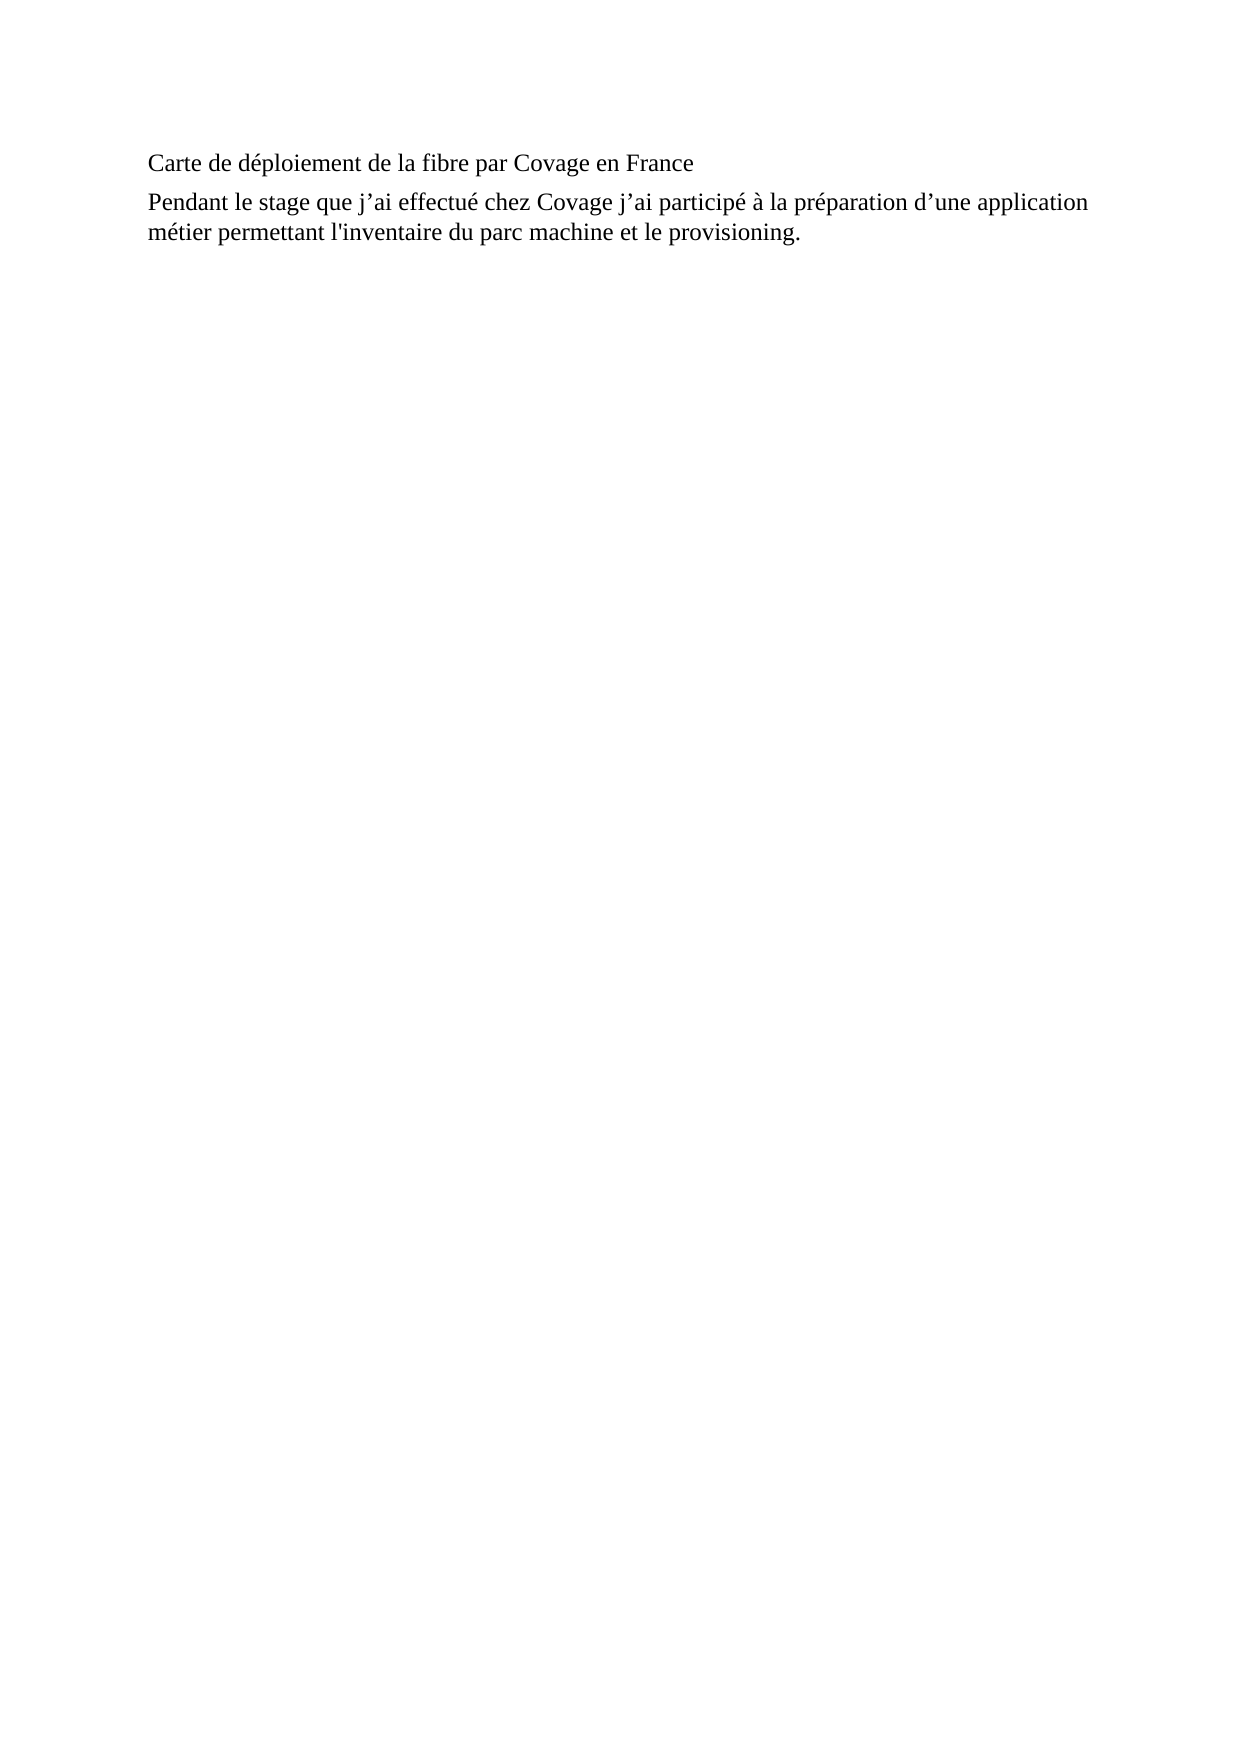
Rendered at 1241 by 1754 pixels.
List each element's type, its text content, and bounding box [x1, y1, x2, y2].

text Pendant le stage que j’ai effectué chez Covage j’ai participé à la préparation d’une application métier permettant l'inventaire du parc machine et le provisioning. [148, 187, 1093, 246]
text Carte de déploiement de la fibre par Covage en France [148, 148, 1093, 176]
